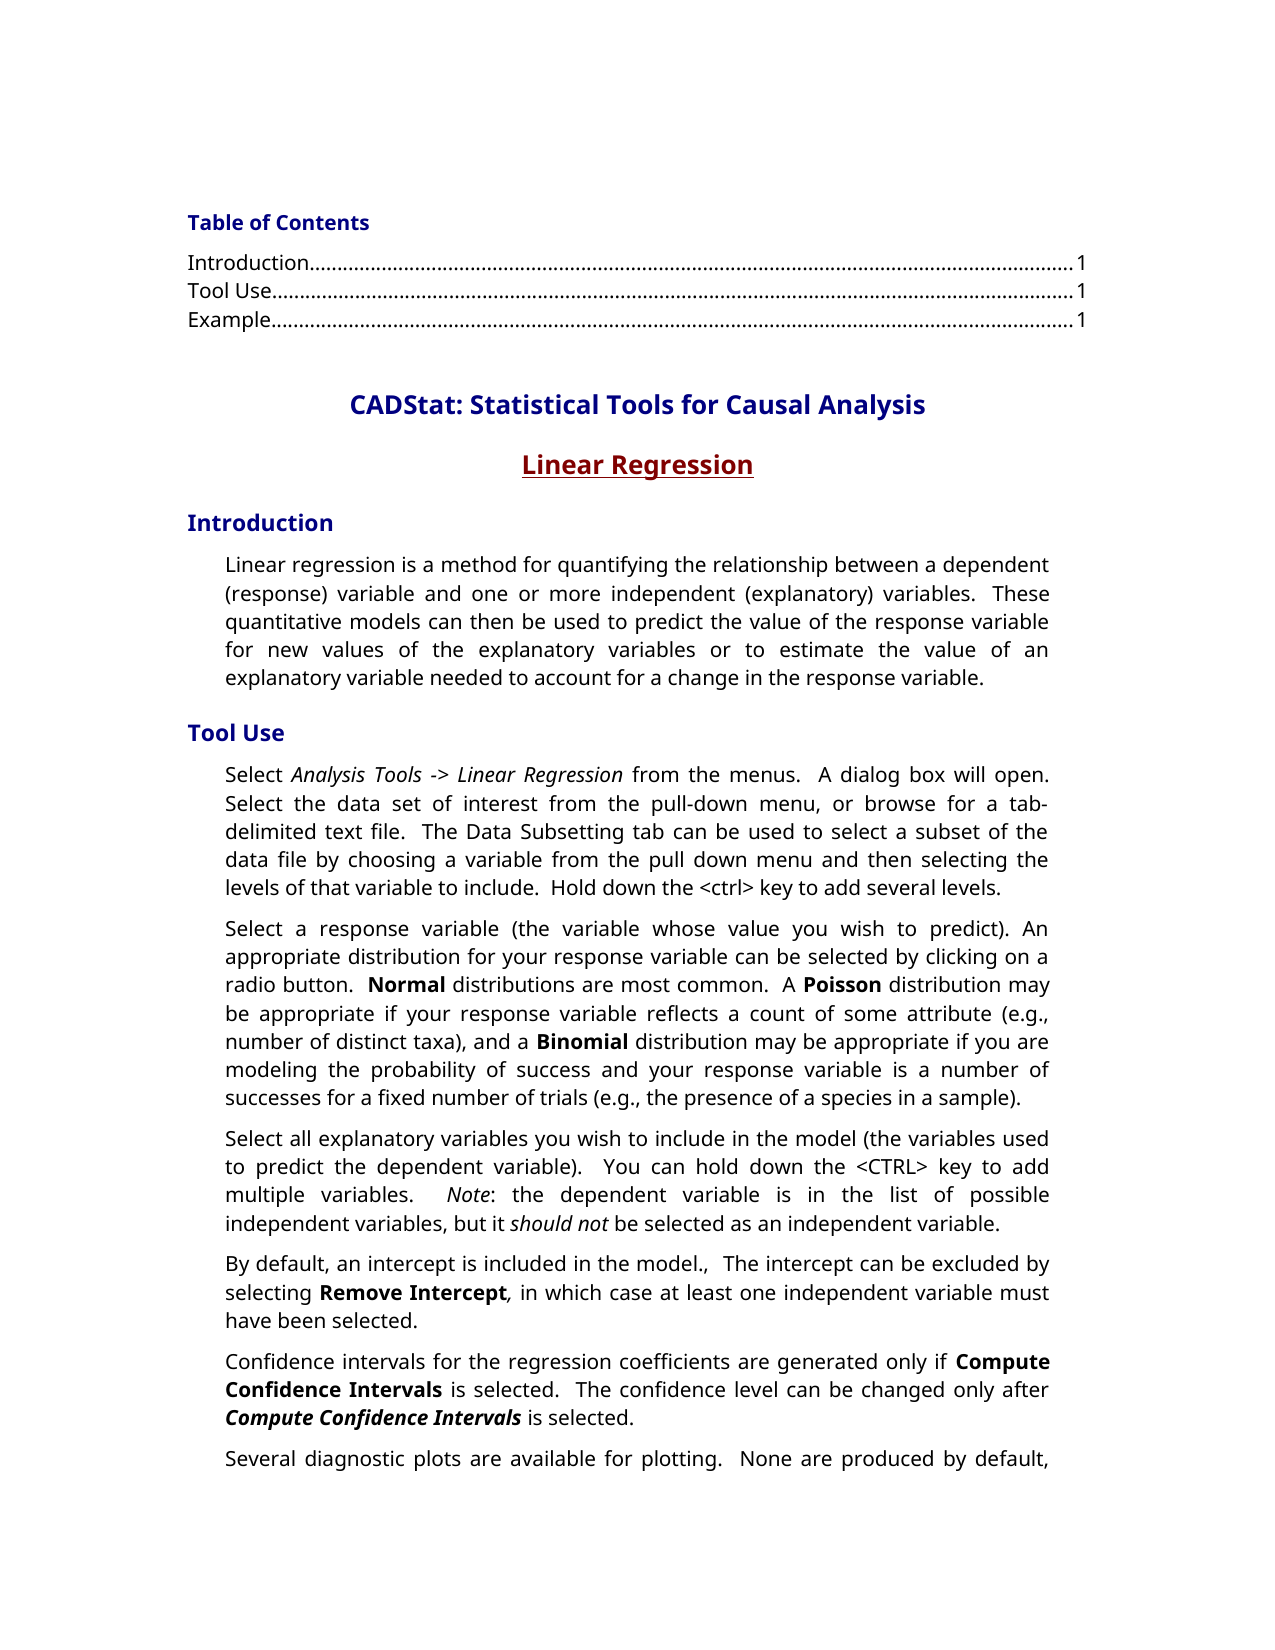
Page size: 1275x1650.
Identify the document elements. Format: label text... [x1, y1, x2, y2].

title Linear Regression [187, 447, 1087, 482]
subtitle Tool Use [187, 717, 1087, 748]
text Tool Use 1 [187, 277, 1087, 305]
text Example 1 [187, 305, 1087, 333]
subtitle Introduction [187, 507, 1087, 538]
title CADStat: Statistical Tools for Causal Analysis [187, 386, 1087, 422]
text Introduction 1 [187, 248, 1087, 277]
text Select all explanatory variables you wish to include in the model (the variables used to predict the dependent variable). You can hold down the <CTRL> key to add multiple variables. Note: the dependent variable is in the list of possible independent variables, but it should not be selected as an independent variable. [225, 1124, 1050, 1237]
text Linear regression is a method for quantifying the relationship between a dependent (response) variable and one or more independent (explanatory) variables. These quantitative models can then be used to predict the value of the response variable for new values of the explanatory variables or to estimate the value of an explanatory variable needed to account for a change in the response variable. [225, 551, 1050, 692]
text Confidence intervals for the regression coefficients are generated only if Compute Confidence Intervals is selected. The confidence level can be changed only after Compute Confidence Intervals is selected. [225, 1347, 1050, 1431]
text By default, an intercept is included in the model., The intercept can be excluded by selecting Remove Intercept, in which case at least one independent variable must have been selected. [225, 1249, 1050, 1334]
subtitle Table of Contents [187, 208, 1087, 236]
text Several diagnostic plots are available for plotting. None are produced by default, [225, 1444, 1050, 1472]
text Select a response variable (the variable whose value you wish to predict). An appropriate distribution for your response variable can be selected by clicking on a radio button. Normal distributions are most common. A Poisson distribution may be appropriate if your response variable reflects a count of some attribute (e.g., number of distinct taxa), and a Binomial distribution may be appropriate if you are modeling the probability of success and your response variable is a number of successes for a fixed number of trials (e.g., the presence of a species in a sample). [225, 914, 1050, 1112]
text Select Analysis Tools -> Linear Regression from the menus. A dialog box will open. Select the data set of interest from the pull-down menu, or browse for a tab-delimited text file. The Data Subsetting tab can be used to select a subset of the data file by choosing a variable from the pull down menu and then selecting the levels of that variable to include. Hold down the <ctrl> key to add several levels. [225, 760, 1050, 902]
